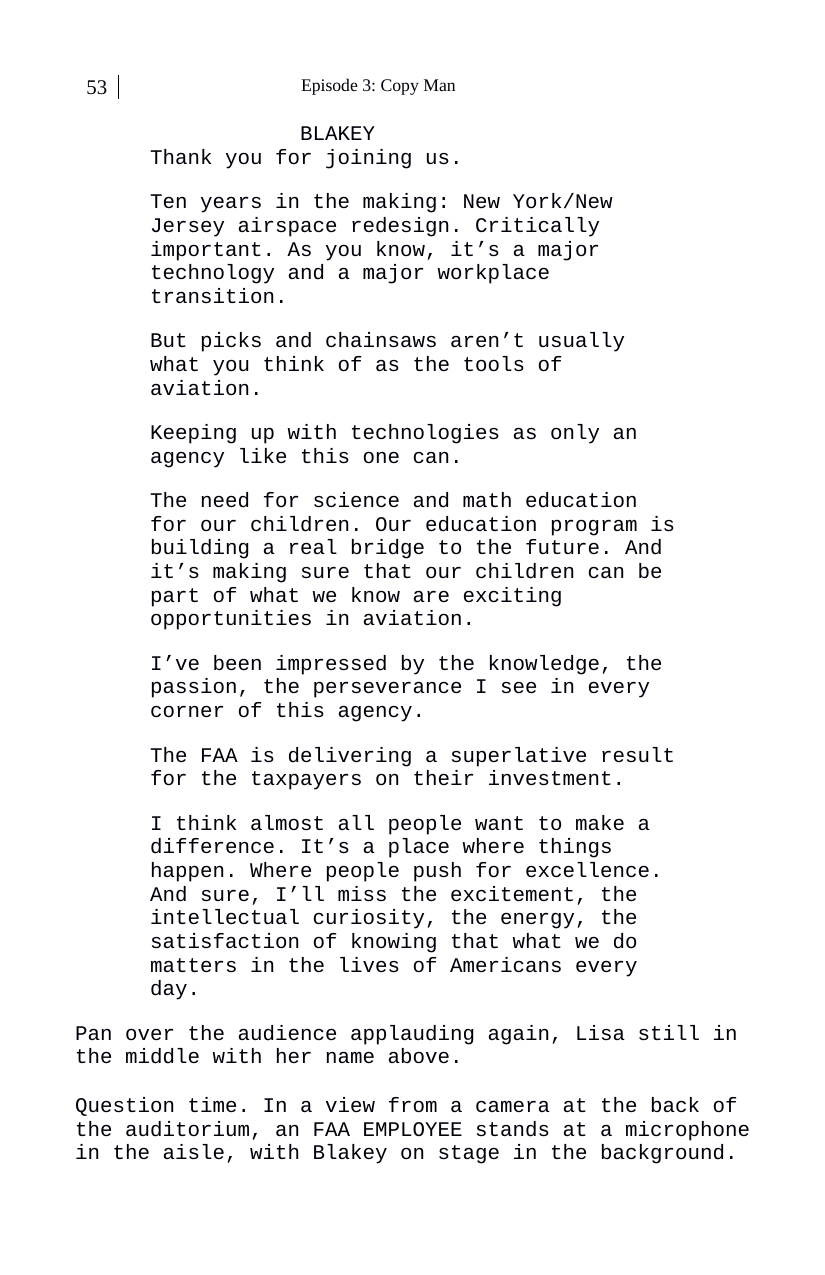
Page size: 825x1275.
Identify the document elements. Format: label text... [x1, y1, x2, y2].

text Keeping up with technologies as only an agency like this one can. [150, 422, 675, 469]
text I’ve been impressed by the knowledge, the passion, the perseverance I see in every corner of this agency. [150, 653, 675, 724]
text Ten years in the making: New York/New Jersey airspace redesign. Critically important. As you know, it’s a major technology and a major workplace transition. [150, 191, 675, 309]
text The FAA is delivering a superlative result for the taxpayers on their investment. [150, 745, 675, 792]
text Pan over the audience applauding again, Lisa still in the middle with her name above. [75, 1023, 750, 1070]
text The need for science and math education for our children. Our education program is building a real bridge to the future. And it’s making sure that our children can be part of what we know are exciting opportunities in aviation. [150, 490, 675, 632]
text But picks and chainsaws aren’t usually what you think of as the tools of aviation. [150, 330, 675, 401]
text Question time. In a view from a camera at the back of the auditorium, an FAA EMPLOYEE stands at a microphone in the aisle, with Blakey on stage in the background. [75, 1095, 750, 1166]
text Thank you for joining us. [150, 147, 675, 170]
text BLAKEY [75, 123, 750, 147]
text I think almost all people want to make a difference. It’s a place where things happen. Where people push for excellence. And sure, I’ll miss the excitement, the intellectual curiosity, the energy, the satisfaction of knowing that what we do matters in the lives of Americans every day. [150, 813, 675, 1002]
